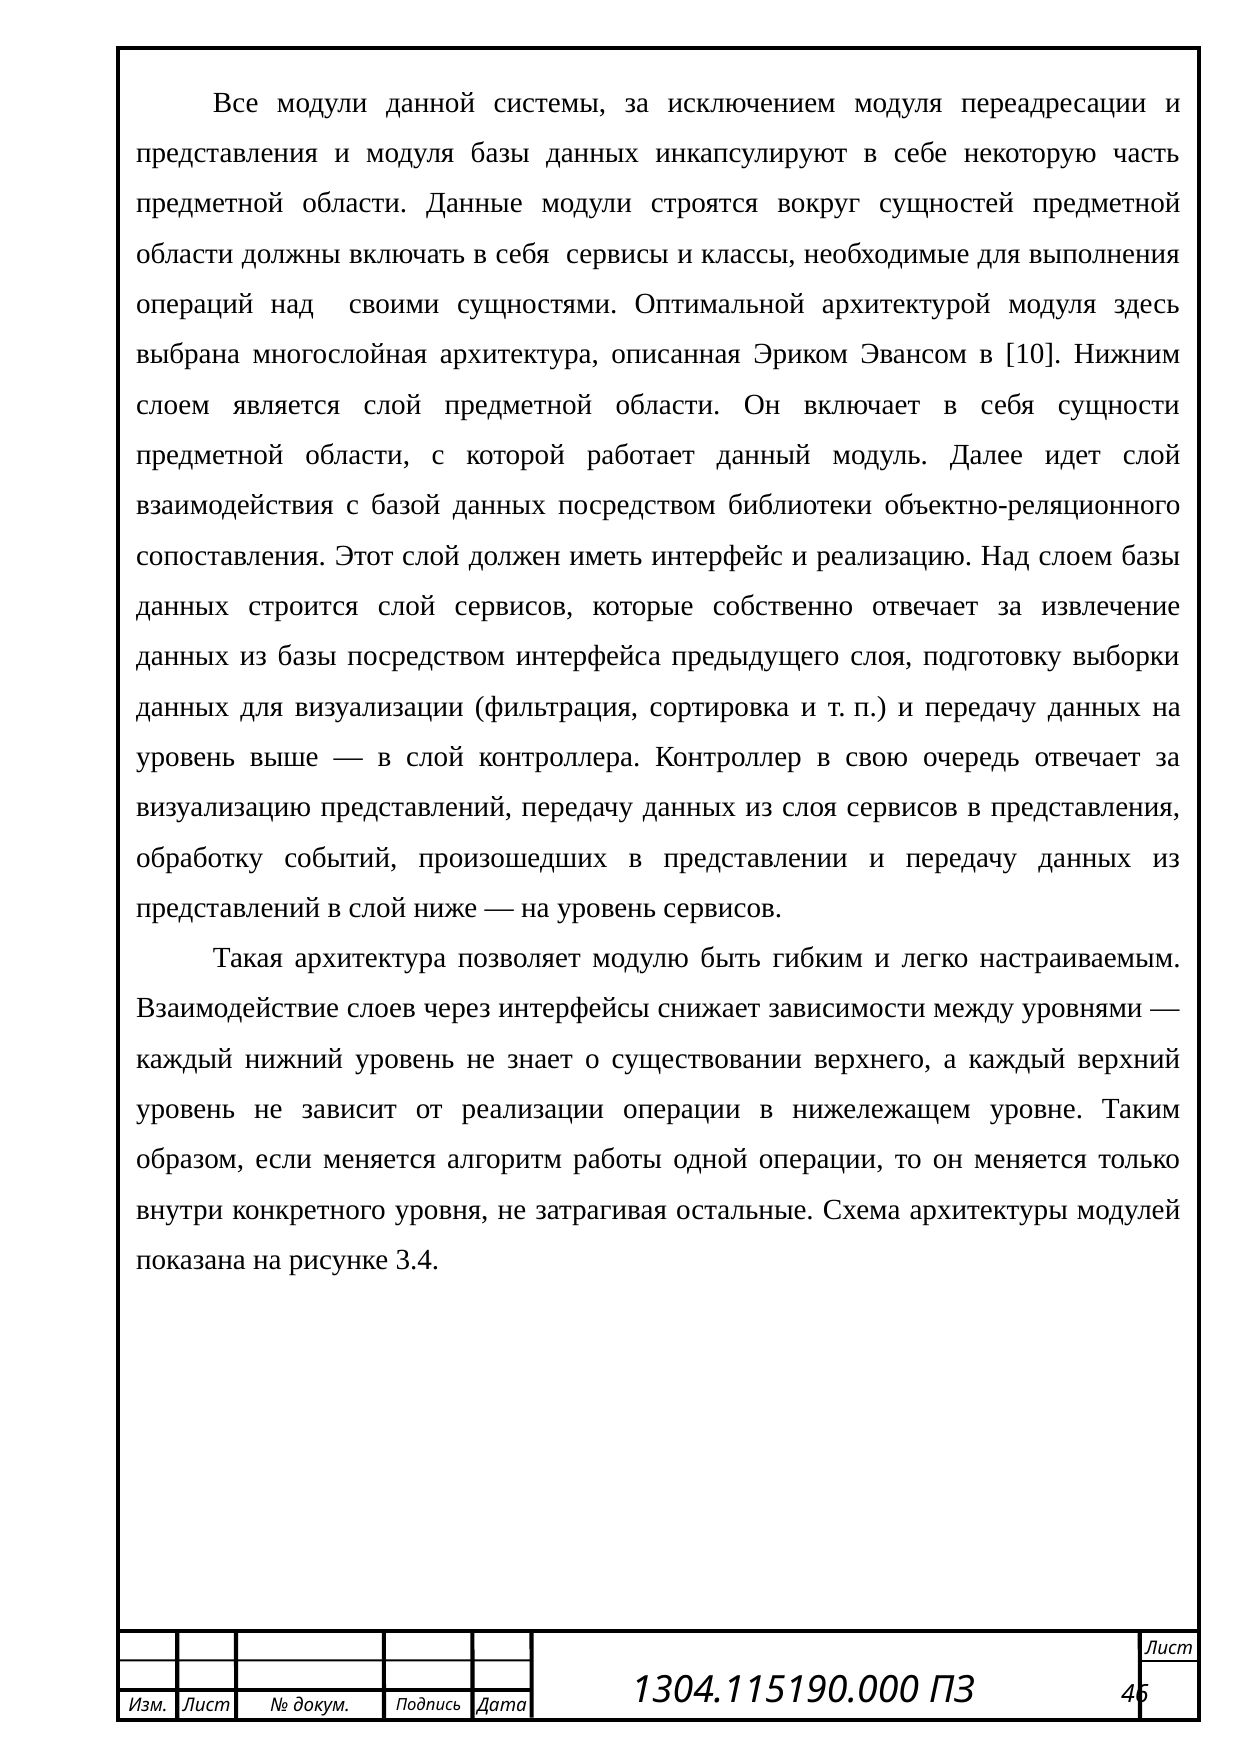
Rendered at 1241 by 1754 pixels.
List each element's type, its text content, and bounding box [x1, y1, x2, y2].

text Все модули данной системы, за исключением модуля переадресации и представления и модуля базы данных инкапсулируют в себе некоторую часть предметной области. Данные модули строятся вокруг сущностей предметной области должны включать в себя сервисы и классы, необходимые для выполнения операций над своими сущностями. Оптимальной архитектурой модуля здесь выбрана многослойная архитектура, описанная Эриком Эвансом в [10]. Нижним слоем является слой предметной области. Он включает в себя сущности предметной области, с которой работает данный модуль. Далее идет слой взаимодействия с базой данных посредством библиотеки объектно-реляционного сопоставления. Этот слой должен иметь интерфейс и реализацию. Над слоем базы данных строится слой сервисов, которые собственно отвечает за извлечение данных из базы посредством интерфейса предыдущего слоя, подготовку выборки данных для визуализации (фильтрация, сортировка и т. п.) и передачу данных на уровень выше — в слой контроллера. Контроллер в свою очередь отвечает за визуализацию представлений, передачу данных из слоя сервисов в представления, обработку событий, произошедших в представлении и передачу данных из представлений в слой ниже — на уровень сервисов. [136, 85, 1181, 923]
text Такая архитектура позволяет модулю быть гибким и легко настраиваемым. Взаимодействие слоев через интерфейсы снижает зависимости между уровнями — каждый нижний уровень не знает о существовании верхнего, а каждый верхний уровень не зависит от реализации операции в нижележащем уровне. Таким образом, если меняется алгоритм работы одной операции, то он меняется только внутри конкретного уровня, не затрагивая остальные. Схема архитектуры модулей показана на рисунке 3.4. [136, 940, 1181, 1276]
